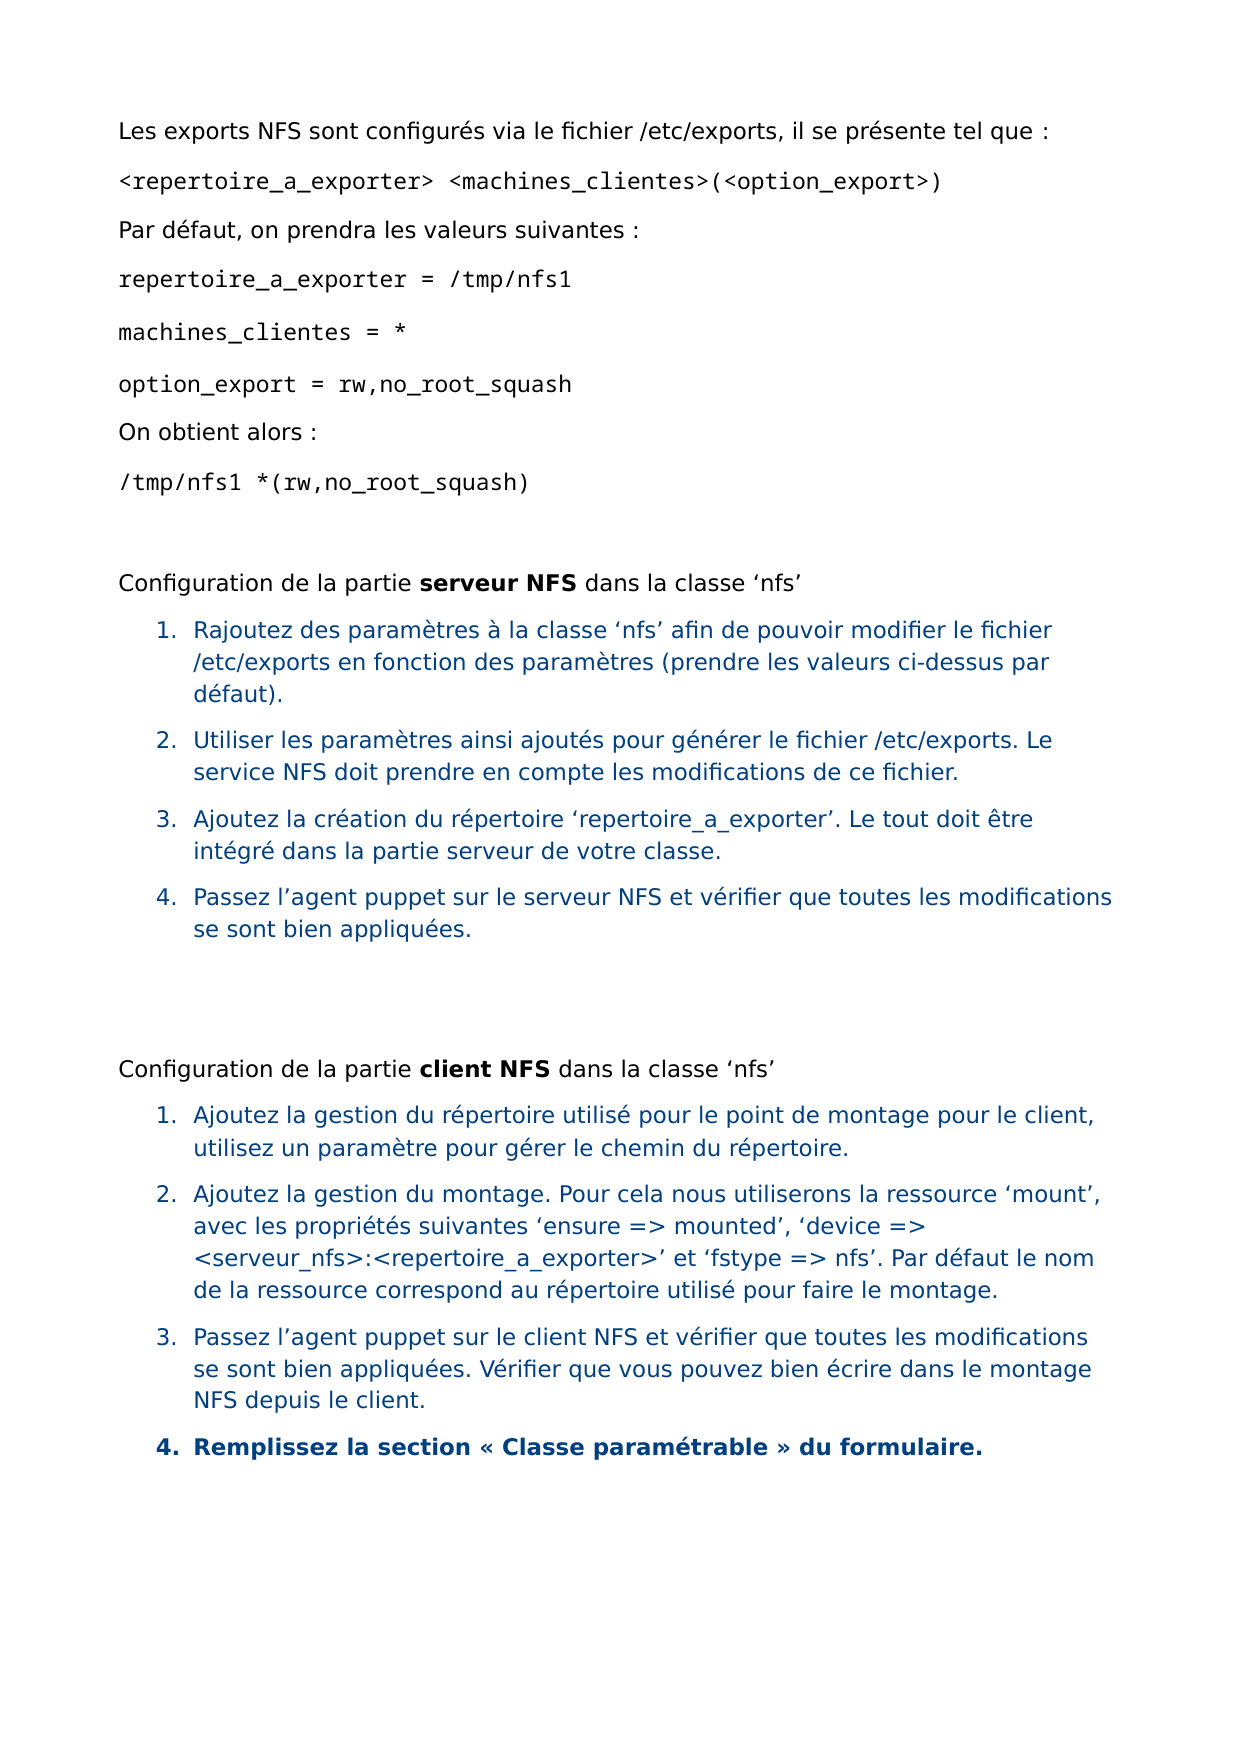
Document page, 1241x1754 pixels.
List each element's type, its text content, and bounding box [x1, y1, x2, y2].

list Remplissez la section « Classe paramétrable » du formulaire. [156, 1434, 1122, 1461]
list Ajoutez la gestion du répertoire utilisé pour le point de montage pour le client, utilisez un paramètre pour gérer le chemin du répertoire. [156, 1103, 1122, 1161]
text repertoire_a_exporter = /tmp/nfs1 [118, 263, 1122, 294]
text <repertoire_a_exporter> <machines_clientes>(<option_export>) [118, 165, 1122, 196]
text Les exports NFS sont configurés via le fichier /etc/exports, il se présente tel que : [118, 118, 1122, 145]
list Ajoutez la gestion du montage. Pour cela nous utiliserons la ressource ‘mount’, avec les propriétés suivantes ‘ensure => mounted’, ‘device => <serveur_nfs>:<repertoire_a_exporter>’ et ‘fstype => nfs’. Par défaut le nom de la ressource correspond au répertoire utilisé pour faire le montage. [156, 1181, 1122, 1304]
list Rajoutez des paramètres à la classe ‘nfs’ afin de pouvoir modifier le fichier /etc/exports en fonction des paramètres (prendre les valeurs ci-dessus par défaut). [156, 617, 1122, 707]
text Configuration de la partie client NFS dans la classe ‘nfs’ [118, 1056, 1122, 1083]
text Configuration de la partie serveur NFS dans la classe ‘nfs’ [118, 570, 1122, 597]
list Passez l’agent puppet sur le client NFS et vérifier que toutes les modifications se sont bien appliquées. Vérifier que vous pouvez bien écrire dans le montage NFS depuis le client. [156, 1324, 1122, 1414]
text option_export = rw,no_root_squash [118, 367, 1122, 399]
text Par défaut, on prendra les valeurs suivantes : [118, 217, 1122, 243]
text /tmp/nfs1 *(rw,no_root_squash) [118, 466, 1122, 497]
text machines_clientes = * [118, 315, 1122, 347]
list Utiliser les paramètres ainsi ajoutés pour générer le fichier /etc/exports. Le service NFS doit prendre en compte les modifications de ce fichier. [156, 727, 1122, 786]
list Ajoutez la création du répertoire ‘repertoire_a_exporter’. Le tout doit être intégré dans la partie serveur de votre classe. [156, 806, 1122, 864]
text On obtient alors : [118, 419, 1122, 446]
list Passez l’agent puppet sur le serveur NFS et vérifier que toutes les modifications se sont bien appliquées. [156, 884, 1122, 943]
